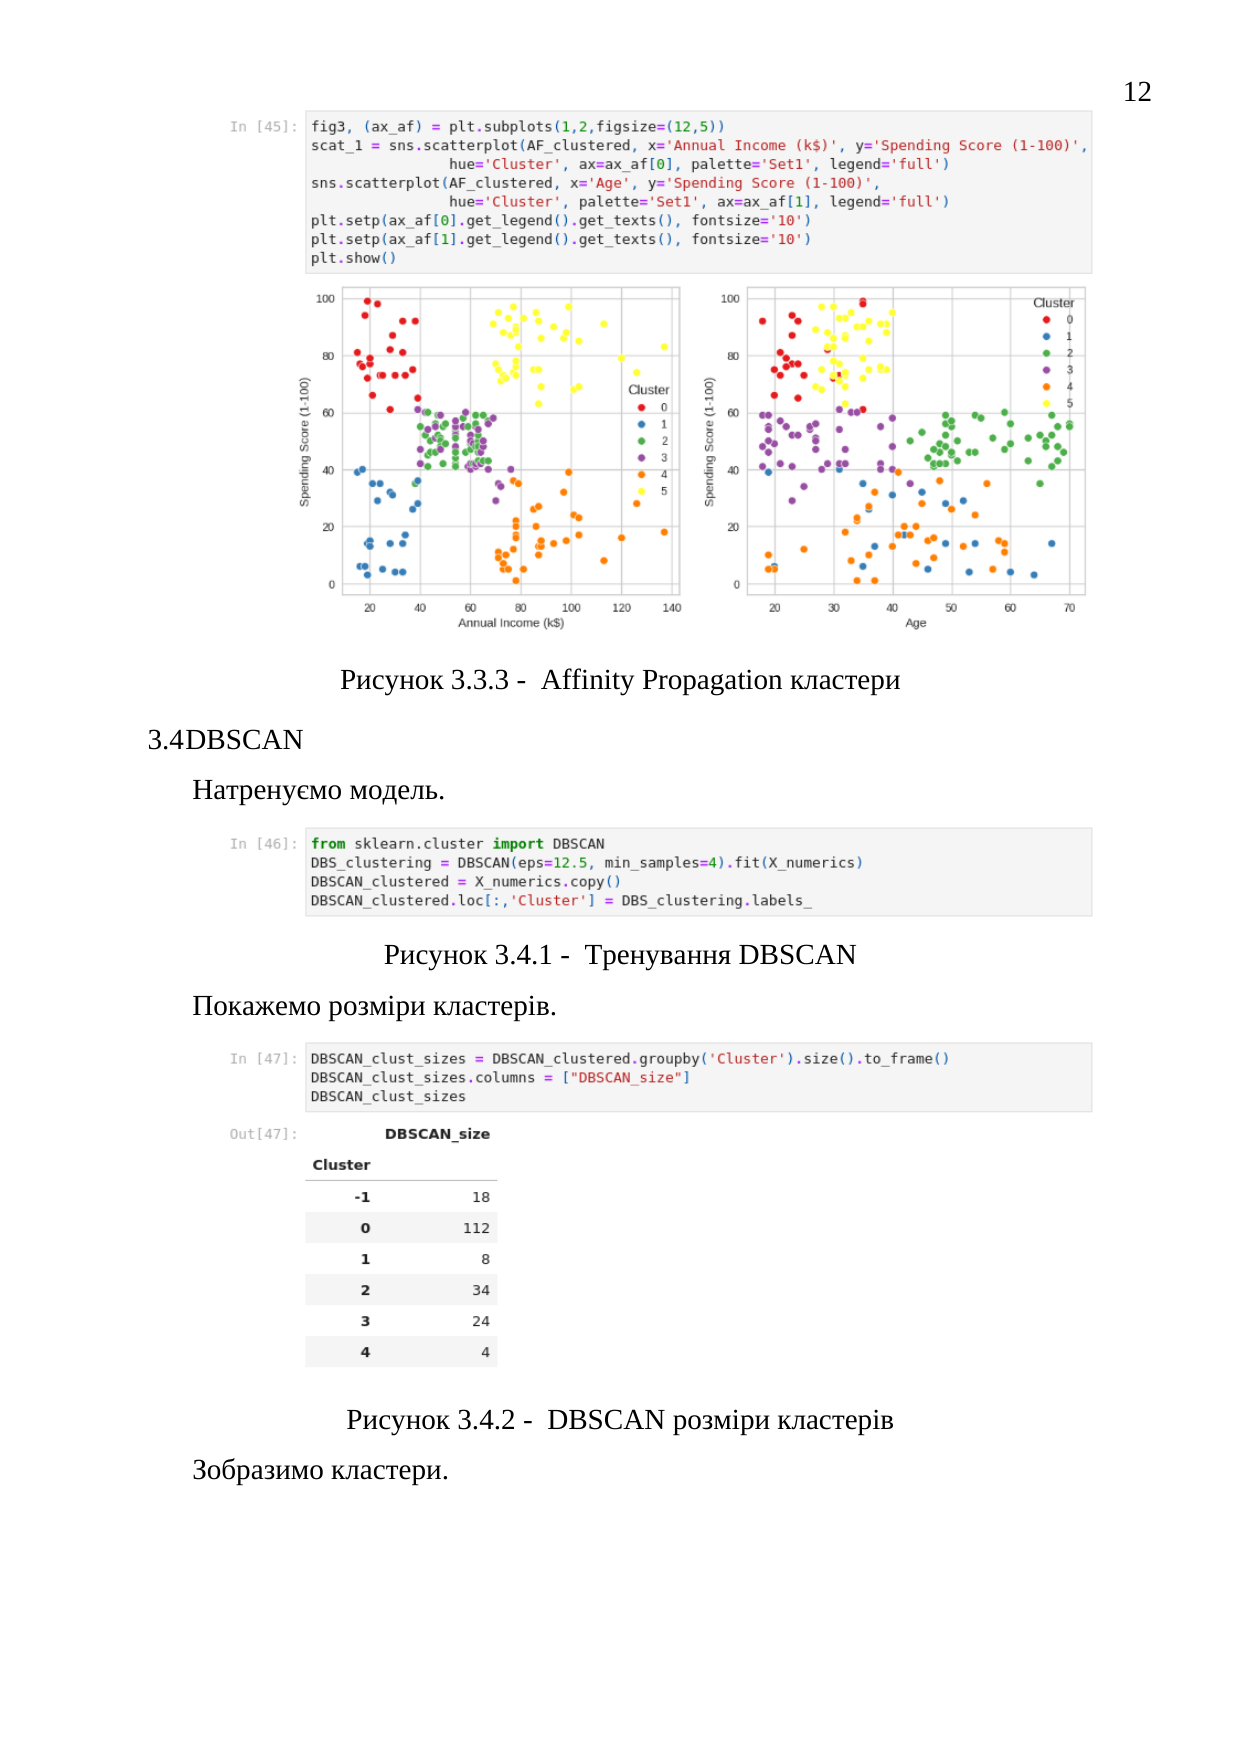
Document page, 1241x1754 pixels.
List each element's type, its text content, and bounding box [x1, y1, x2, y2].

subtitle DBSCAN [118, 722, 1122, 755]
picture [216, 105, 1098, 646]
text Тренування DBSCAN [118, 937, 1122, 971]
text Покажемо розміри кластерів. [118, 988, 1122, 1021]
text Affinity Propagation кластери [118, 662, 1122, 696]
text Зобразимо кластери. [118, 1452, 1122, 1486]
picture [216, 1037, 1098, 1386]
text Натренуємо модель. [118, 772, 1122, 806]
text DBSCAN розміри кластерів [118, 1402, 1122, 1436]
picture [216, 822, 1098, 921]
